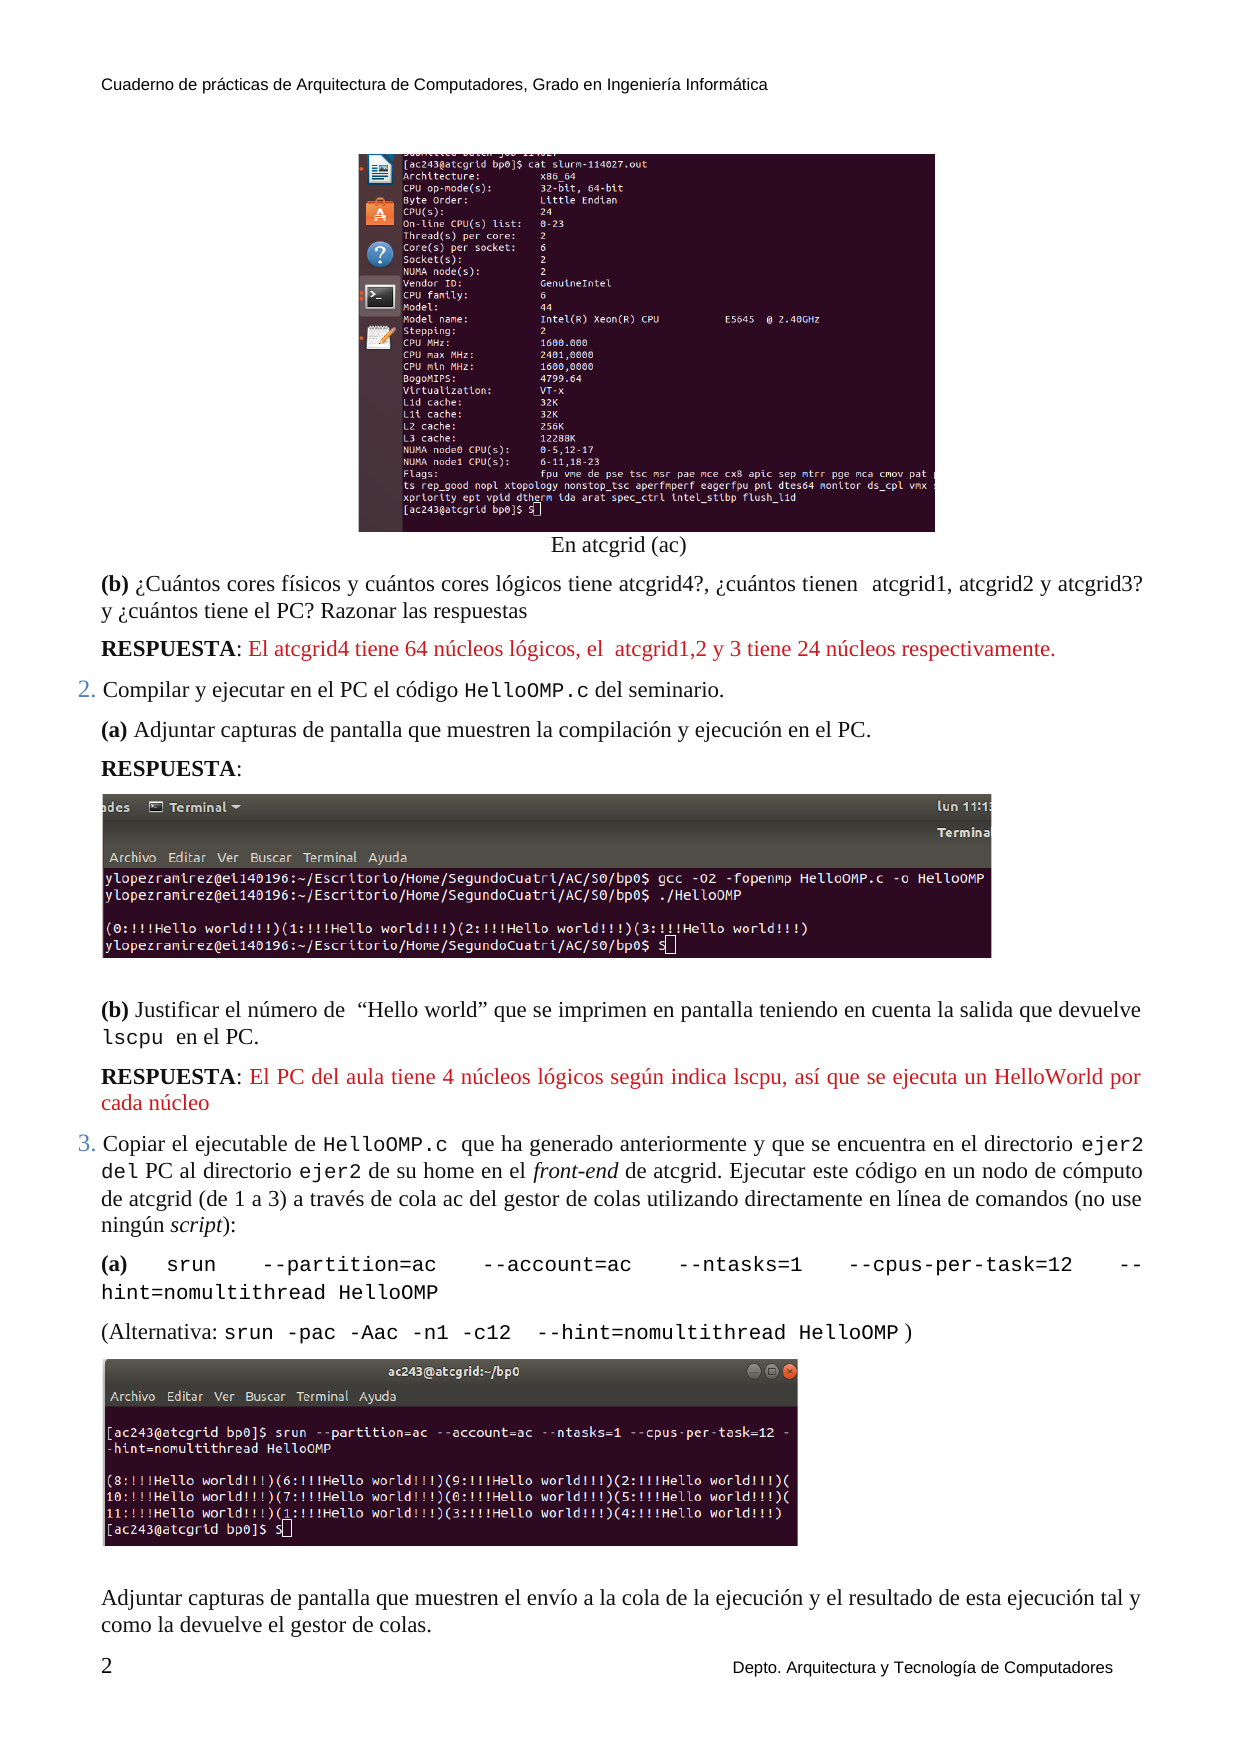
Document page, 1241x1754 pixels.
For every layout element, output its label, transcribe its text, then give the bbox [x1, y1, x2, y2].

text (a) Adjuntar capturas de pantalla que muestren la compilación y ejecución en el PC. [101, 716, 1143, 743]
text Adjuntar capturas de pantalla que muestren el envío a la cola de la ejecución y el resultado de esta ejecución tal y como la devuelve el gestor de colas. [101, 1584, 1143, 1637]
text (b) Justificar el número de “Hello world” que se imprimen en pantalla teniendo en cuenta la salida que devuelve lscpu en el PC. [101, 996, 1143, 1050]
text En atcgrid (ac) [101, 159, 1143, 558]
list RESPUESTA: El atcgrid4 tiene 64 núcleos lógicos, el atcgrid1,2 y 3 tiene 24 núcleos respectivamente. [101, 636, 1143, 662]
text (Alternativa: srun -pac -Aac -n1 -c12 --hint=nomultithread HelloOMP ) [101, 1318, 1143, 1346]
list Copiar el ejecutable de HelloOMP.c que ha generado anteriormente y que se encuentra en el directorio ejer2 del PC al directorio ejer2 de su home en el front-end de atcgrid. Ejecutar este código en un nodo de cómputo de atcgrid (de 1 a 3) a través de cola ac del gestor de colas utilizando directamente en línea de comandos (no use ningún script): [71, 1128, 1143, 1238]
list Compilar y ejecutar en el PC el código HelloOMP.c del seminario. [71, 674, 1143, 704]
picture [102, 1359, 443, 1451]
text (a) srun --partition=ac --account=ac --ntasks=1 --cpus-per-task=12 --hint=nomultithread HelloOMP [101, 1250, 1143, 1306]
text RESPUESTA: [101, 755, 1143, 782]
text RESPUESTA: El PC del aula tiene 4 núcleos lógicos según indica lscpu, así que se ejecuta un HelloWorld por cada núcleo [101, 1063, 1143, 1116]
text (b) ¿Cuántos cores físicos y cuántos cores lógicos tiene atcgrid4?, ¿cuántos tienen atcgrid1, atcgrid2 y atcgrid3? y ¿cuántos tiene el PC? Razonar las respuestas [101, 570, 1143, 623]
